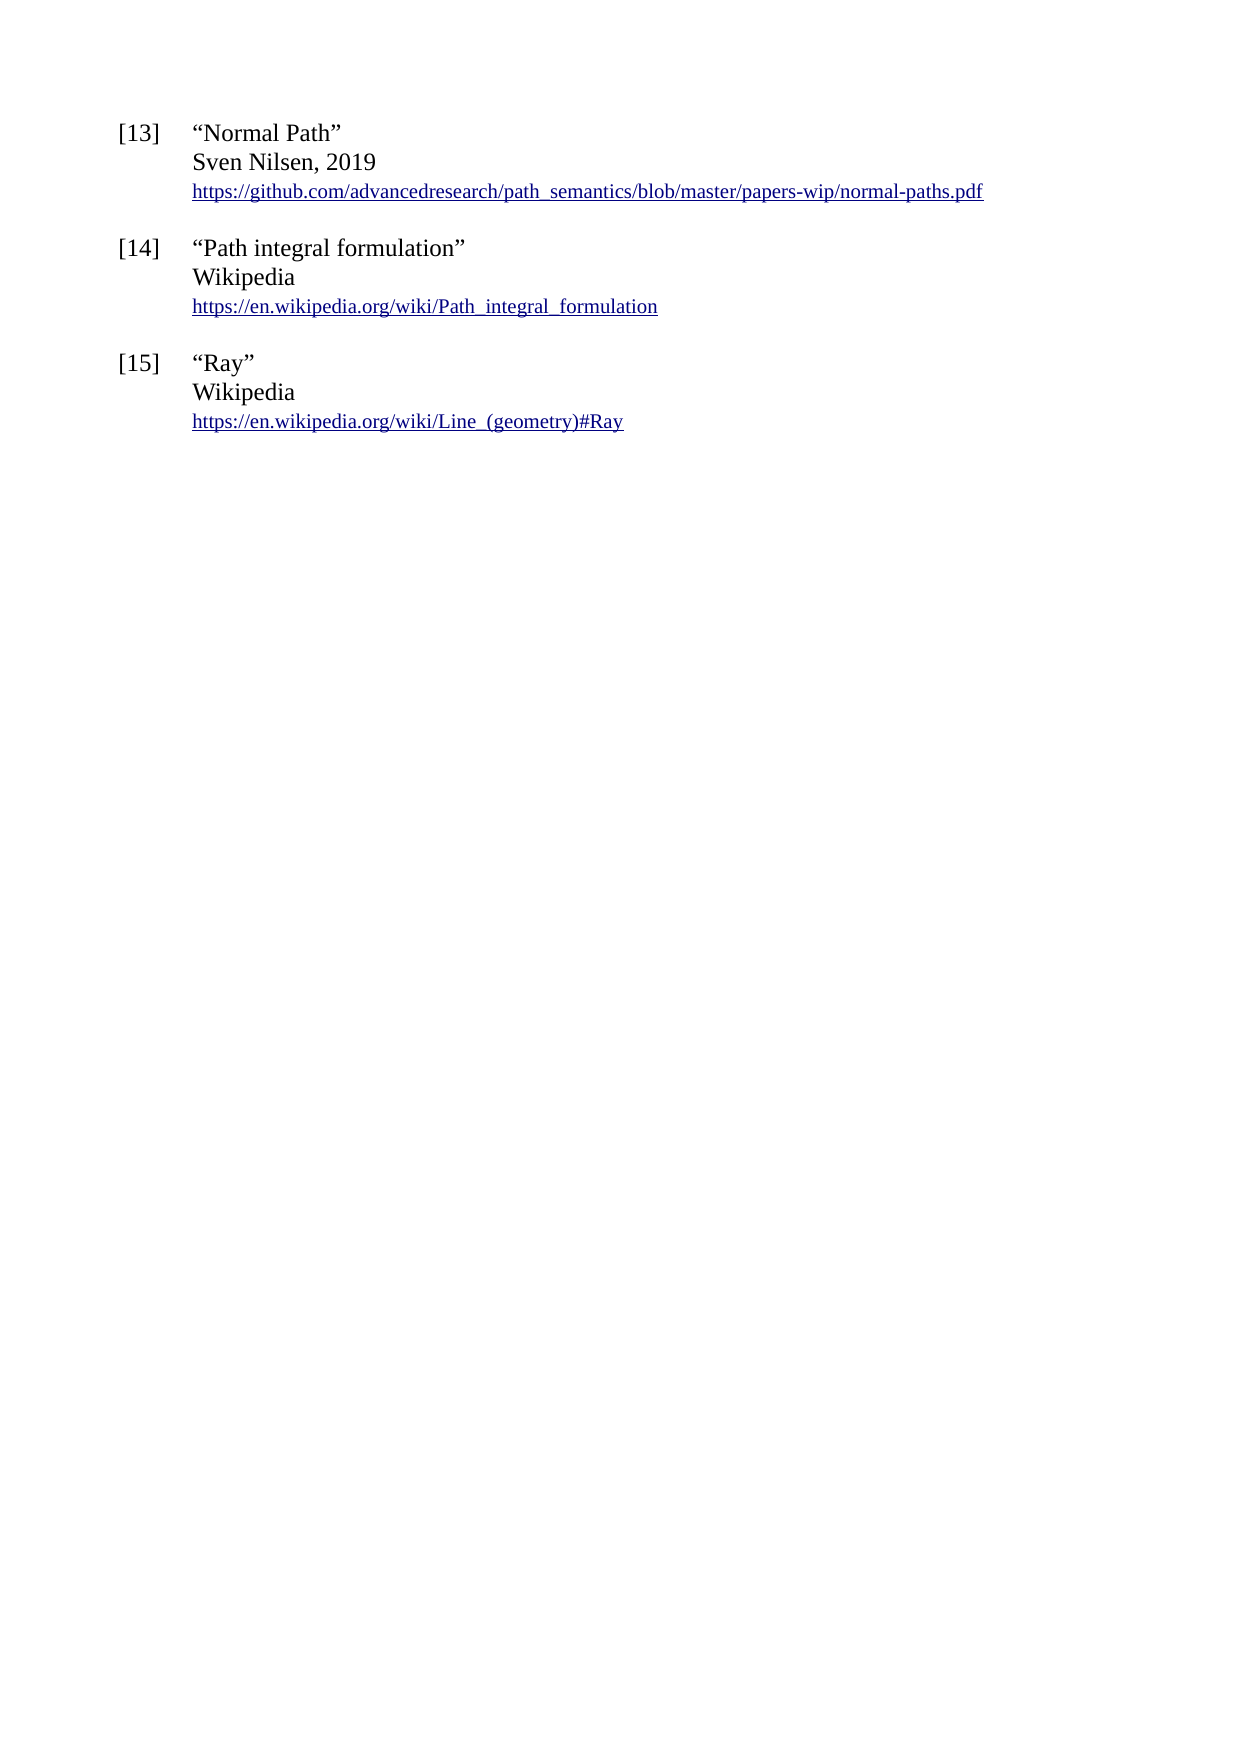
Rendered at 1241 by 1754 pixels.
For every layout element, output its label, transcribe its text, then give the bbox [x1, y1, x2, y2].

text [15] “Ray” [118, 348, 1122, 377]
text Wikipedia [118, 377, 1122, 406]
text https://en.wikipedia.org/wiki/Line_(geometry)#Ray [118, 406, 1122, 434]
text [14] “Path integral formulation” [118, 233, 1122, 262]
text Wikipedia [118, 262, 1122, 291]
text https://en.wikipedia.org/wiki/Path_integral_formulation [118, 291, 1122, 319]
text Sven Nilsen, 2019 [118, 147, 1122, 176]
text [13] “Normal Path” [118, 118, 1122, 147]
text https://github.com/advancedresearch/path_semantics/blob/master/papers-wip/normal-paths.pdf [118, 176, 1122, 204]
